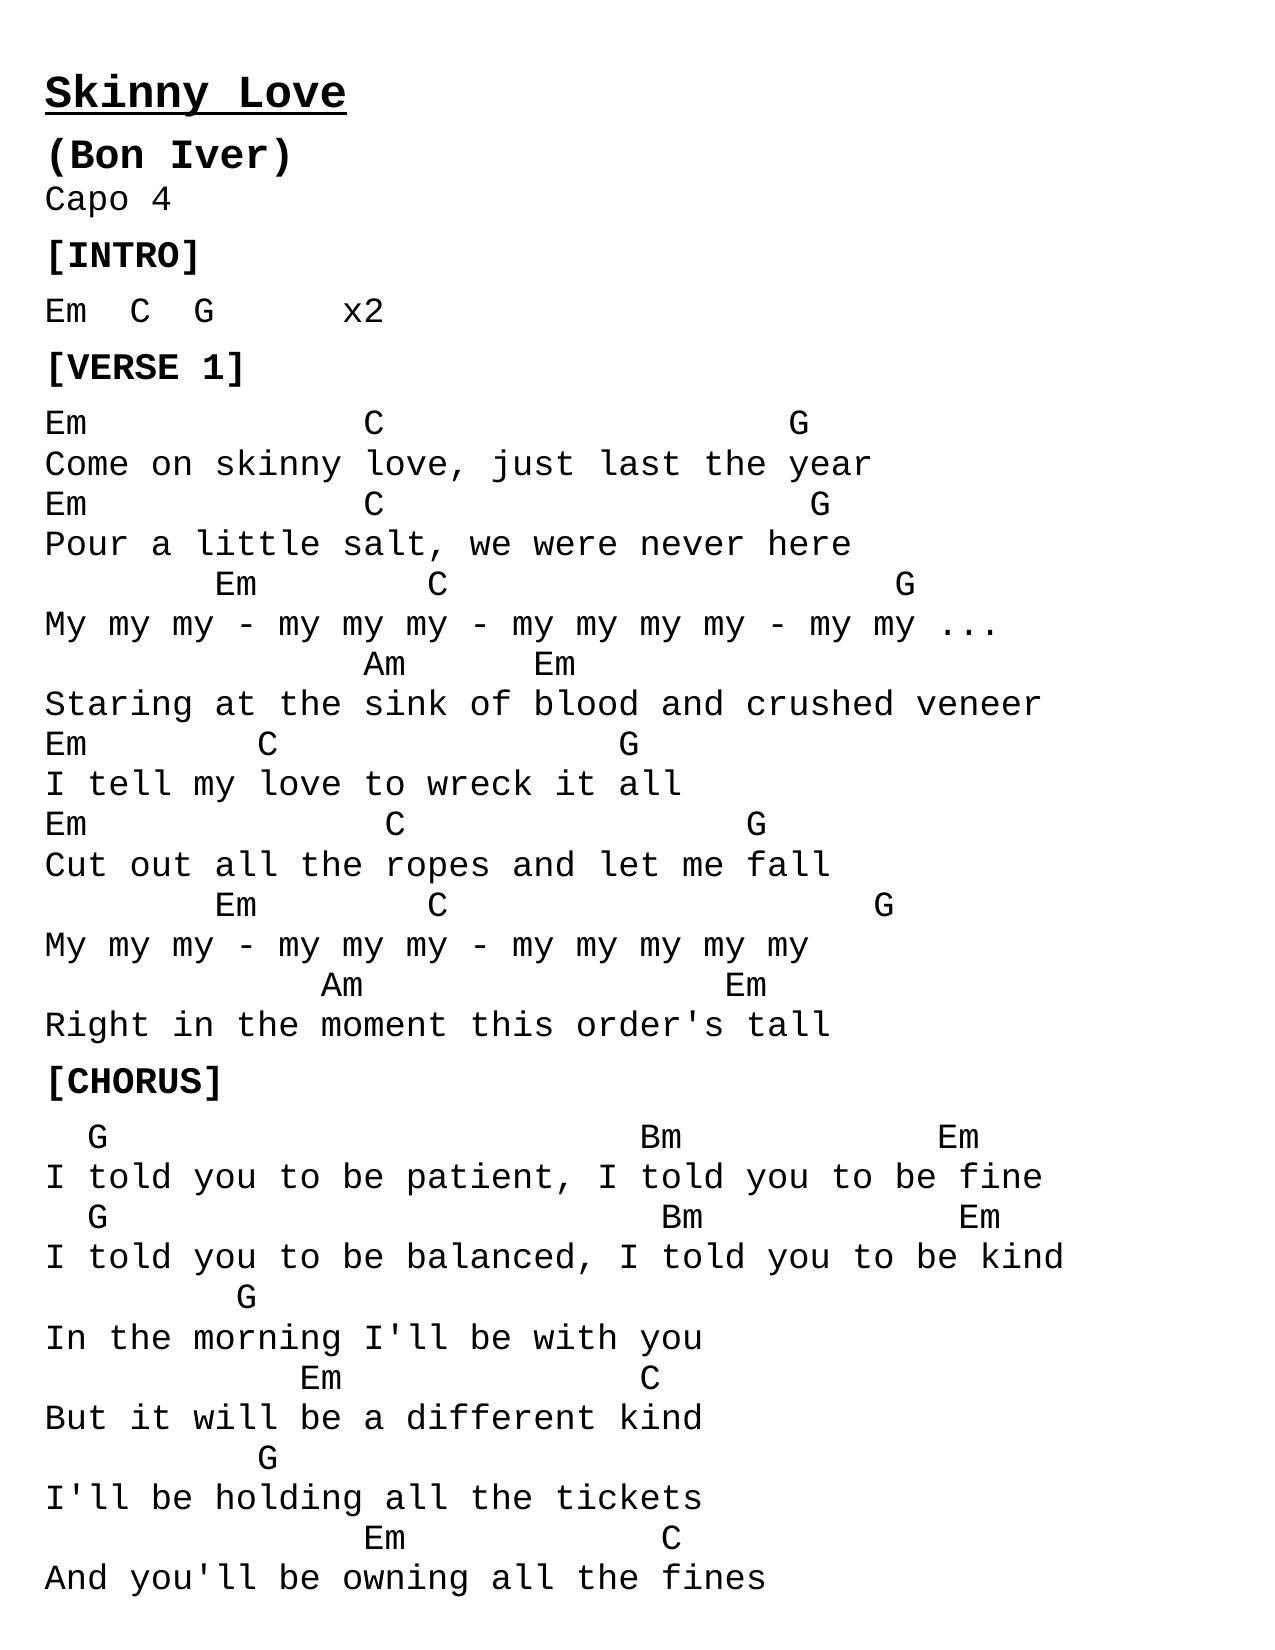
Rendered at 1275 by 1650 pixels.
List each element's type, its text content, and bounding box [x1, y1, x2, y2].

text I'll be holding all the tickets [44, 1480, 1231, 1520]
text I told you to be patient, I told you to be fine [44, 1159, 1231, 1199]
text Cut out all the ropes and let me fall [44, 846, 1231, 887]
text Em C G [44, 887, 1231, 927]
text G [44, 1440, 1231, 1480]
text Em C [44, 1360, 1231, 1400]
subtitle [VERSE 1] [44, 348, 1231, 391]
text Em C G [44, 806, 1231, 846]
text G [44, 1279, 1231, 1319]
text Come on skinny love, just last the year [44, 445, 1231, 486]
text And you'll be owning all the fines [44, 1560, 1231, 1600]
text Em C G x2 [44, 293, 1231, 333]
text Capo 4 [44, 181, 1231, 221]
subtitle (Bon Iver) [44, 134, 1231, 181]
text Em C G [44, 566, 1231, 606]
text G Bm Em [44, 1119, 1231, 1159]
text In the morning I'll be with you [44, 1319, 1231, 1360]
text My my my - my my my - my my my my - my my ... [44, 606, 1231, 646]
text Em C G [44, 726, 1231, 766]
text Am Em [44, 646, 1231, 686]
text Em C [44, 1520, 1231, 1560]
subtitle Skinny Love [44, 69, 1231, 121]
text I told you to be balanced, I told you to be kind [44, 1239, 1231, 1279]
subtitle [CHORUS] [44, 1062, 1231, 1104]
text Right in the moment this order's tall [44, 1007, 1231, 1047]
text G Bm Em [44, 1199, 1231, 1239]
text Em C G [44, 486, 1231, 526]
text My my my - my my my - my my my my my [44, 927, 1231, 967]
text Am Em [44, 967, 1231, 1007]
text But it will be a different kind [44, 1400, 1231, 1440]
text Staring at the sink of blood and crushed veneer [44, 686, 1231, 726]
subtitle [INTRO] [44, 236, 1231, 278]
text Pour a little salt, we were never here [44, 526, 1231, 566]
text I tell my love to wreck it all [44, 766, 1231, 806]
text Em C G [44, 405, 1231, 445]
